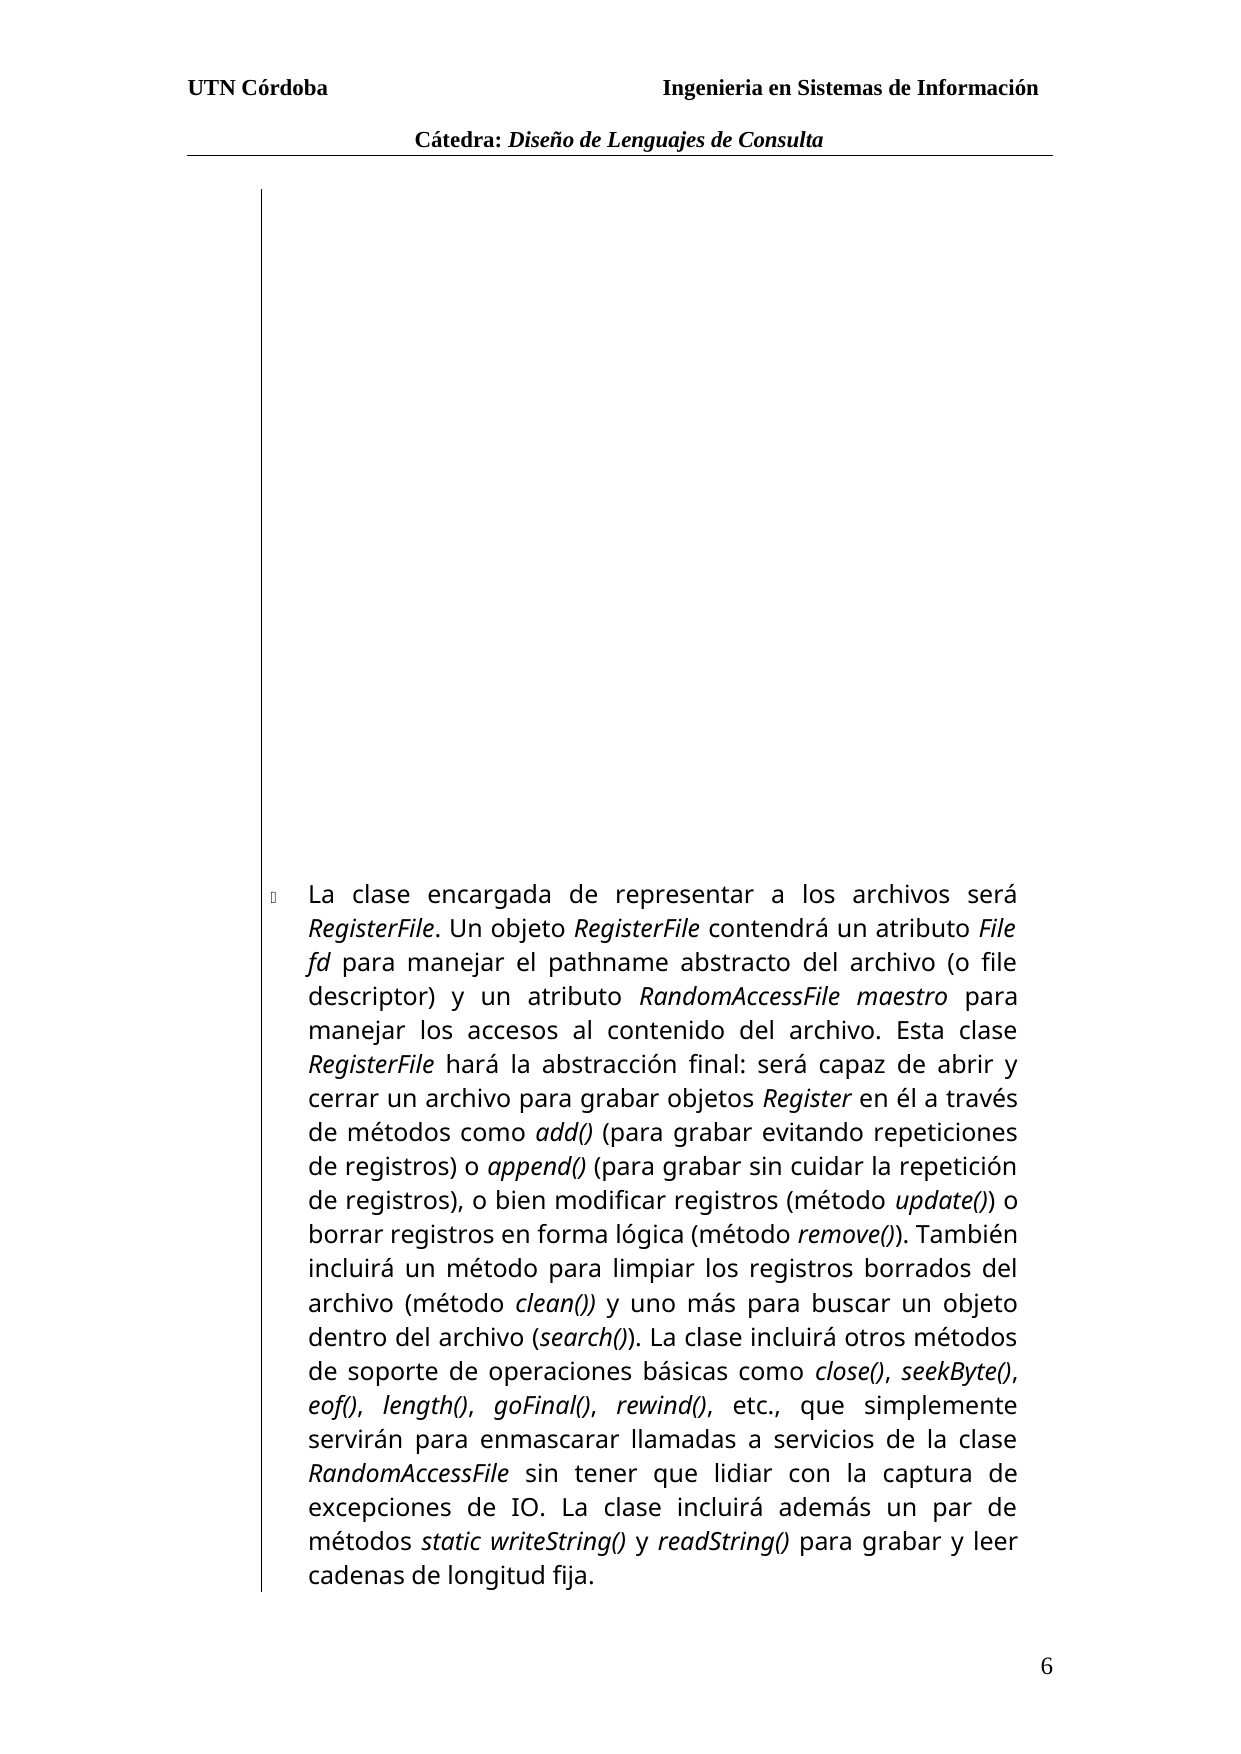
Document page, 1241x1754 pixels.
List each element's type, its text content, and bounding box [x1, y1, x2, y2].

list La clase encargada de representar a los archivos será RegisterFile. Un objeto RegisterFile contendrá un atributo File fd para manejar el pathname abstracto del archivo (o file descriptor) y un atributo RandomAccessFile maestro para manejar los accesos al contenido del archivo. Esta clase RegisterFile hará la abstracción final: será capaz de abrir y cerrar un archivo para grabar objetos Register en él a través de métodos como add() (para grabar evitando repeticiones de registros) o append() (para grabar sin cuidar la repetición de registros), o bien modificar registros (método update()) o borrar registros en forma lógica (método remove()). También incluirá un método para limpiar los registros borrados del archivo (método clean()) y uno más para buscar un objeto dentro del archivo (search()). La clase incluirá otros métodos de soporte de operaciones básicas como close(), seekByte(), eof(), length(), goFinal(), rewind(), etc., que simplemente servirán para enmascarar llamadas a servicios de la clase RandomAccessFile sin tener que lidiar con la captura de excepciones de IO. La clase incluirá además un par de métodos static writeString() y readString() para grabar y leer cadenas de longitud fija. [262, 876, 1018, 1592]
